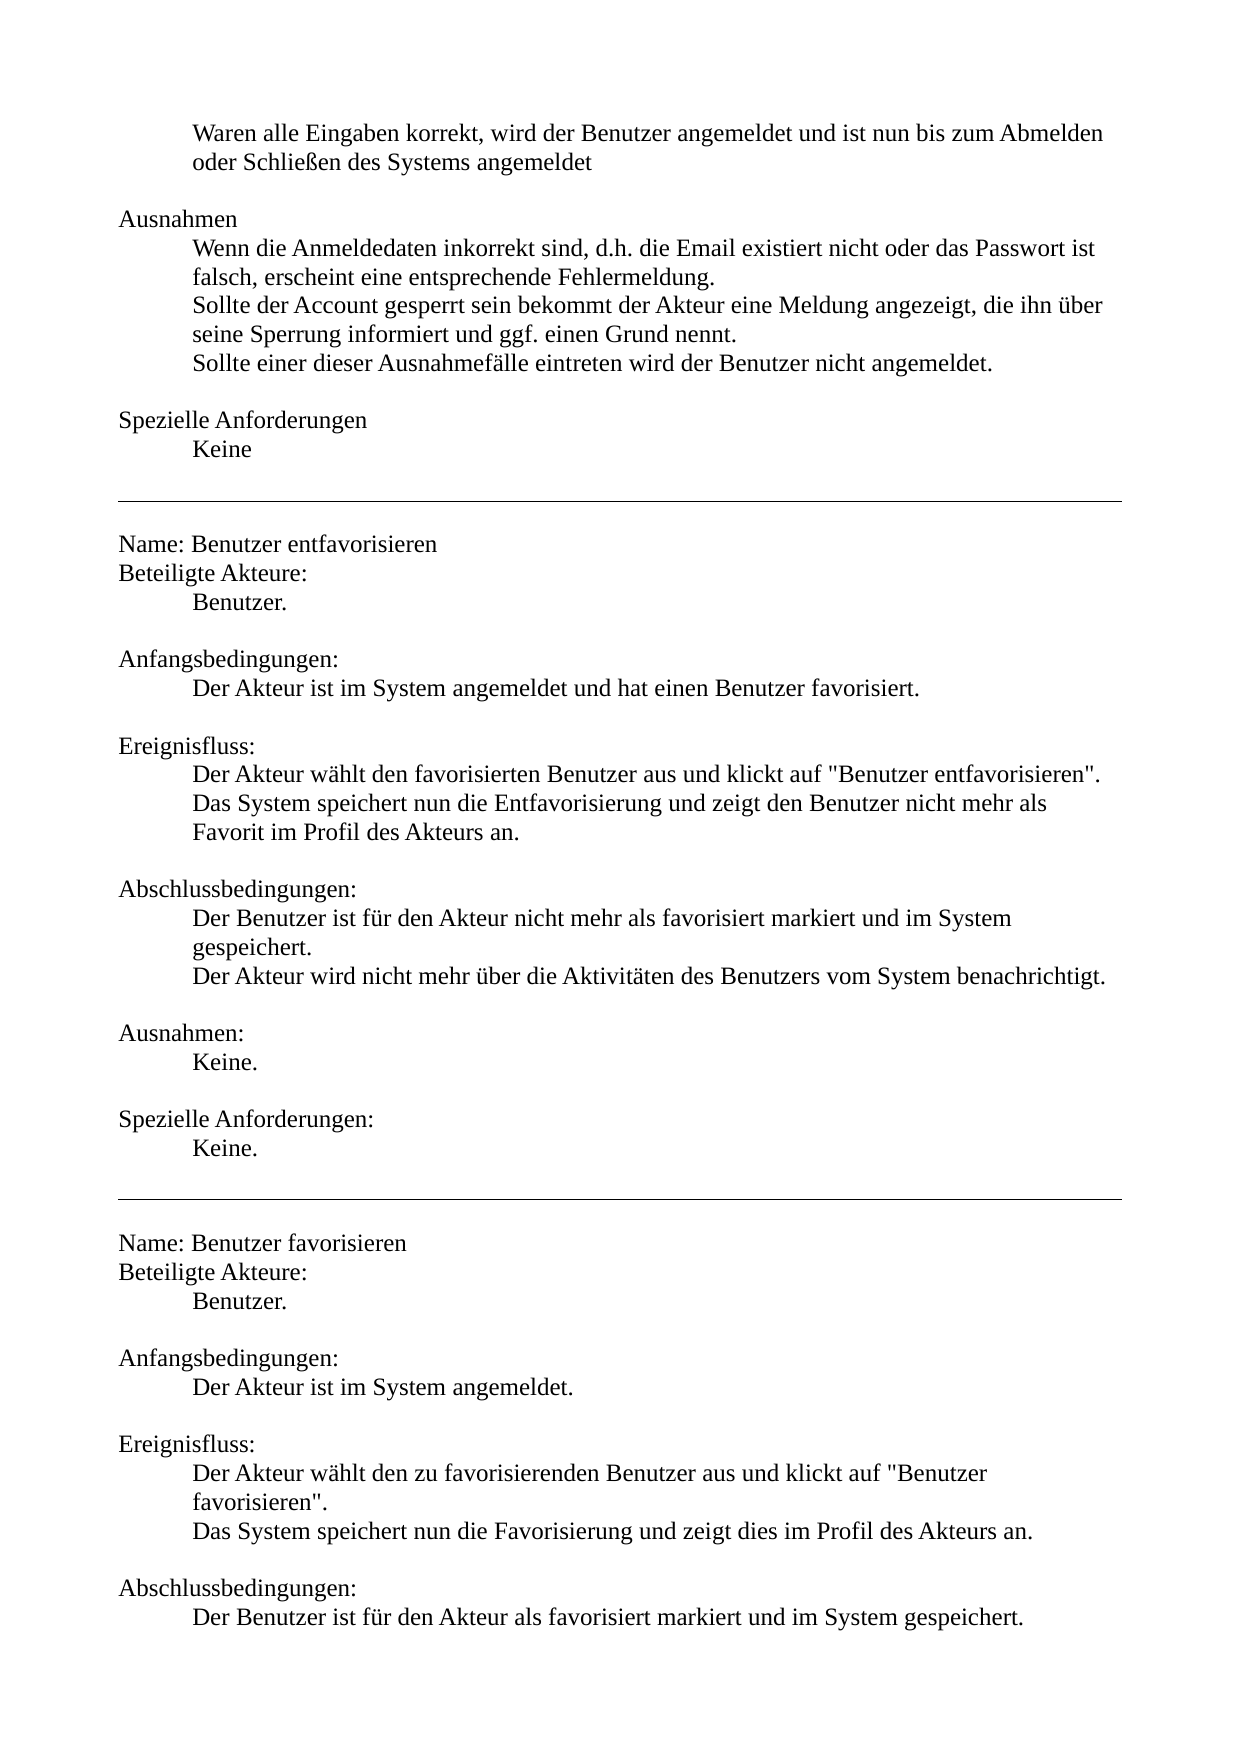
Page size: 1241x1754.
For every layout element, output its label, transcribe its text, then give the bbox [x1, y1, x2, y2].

text Der Akteur wählt den zu favorisierenden Benutzer aus und klickt auf "Benutzer favorisieren". [118, 1458, 1122, 1516]
text Sollte der Account gesperrt sein bekommt der Akteur eine Meldung angezeigt, die ihn über seine Sperrung informiert und ggf. einen Grund nennt. [118, 291, 1122, 348]
text Abschlussbedingungen: [118, 874, 1122, 903]
text Der Akteur wird nicht mehr über die Aktivitäten des Benutzers vom System benachrichtigt. [118, 961, 1122, 989]
text Ereignisfluss: [118, 1429, 1122, 1458]
text Ausnahmen: [118, 1018, 1122, 1047]
text Wenn die Anmeldedaten inkorrekt sind, d.h. die Email existiert nicht oder das Passwort ist falsch, erscheint eine entsprechende Fehlermeldung. [118, 233, 1122, 291]
text Der Akteur wählt den favorisierten Benutzer aus und klickt auf "Benutzer entfavorisieren". [118, 759, 1122, 788]
text Waren alle Eingaben korrekt, wird der Benutzer angemeldet und ist nun bis zum Abmelden oder Schließen des Systems angemeldet [118, 118, 1122, 176]
text Anfangsbedingungen: [118, 1343, 1122, 1372]
text Der Akteur ist im System angemeldet und hat einen Benutzer favorisiert. [118, 673, 1122, 702]
text Name: Benutzer favorisieren [118, 1228, 1122, 1257]
text Beteiligte Akteure: [118, 1257, 1122, 1286]
text Spezielle Anforderungen: [118, 1104, 1122, 1133]
text Keine [118, 434, 1122, 463]
text Der Benutzer ist für den Akteur nicht mehr als favorisiert markiert und im System gespeichert. [118, 903, 1122, 961]
text Benutzer. [118, 587, 1122, 616]
text Ausnahmen [118, 204, 1122, 233]
text Der Benutzer ist für den Akteur als favorisiert markiert und im System gespeichert. [118, 1602, 1122, 1631]
text Abschlussbedingungen: [118, 1573, 1122, 1602]
text Benutzer. [118, 1286, 1122, 1314]
text Das System speichert nun die Favorisierung und zeigt dies im Profil des Akteurs an. [118, 1516, 1122, 1544]
text Der Akteur ist im System angemeldet. [118, 1372, 1122, 1401]
text Beteiligte Akteure: [118, 558, 1122, 587]
text Ereignisfluss: [118, 731, 1122, 759]
text Das System speichert nun die Entfavorisierung und zeigt den Benutzer nicht mehr als Favorit im Profil des Akteurs an. [118, 788, 1122, 846]
text Keine. [118, 1047, 1122, 1076]
text Anfangsbedingungen: [118, 644, 1122, 673]
text Name: Benutzer entfavorisieren [118, 529, 1122, 558]
text Spezielle Anforderungen [118, 406, 1122, 434]
text Keine. [118, 1133, 1122, 1162]
text Sollte einer dieser Ausnahmefälle eintreten wird der Benutzer nicht angemeldet. [118, 348, 1122, 377]
